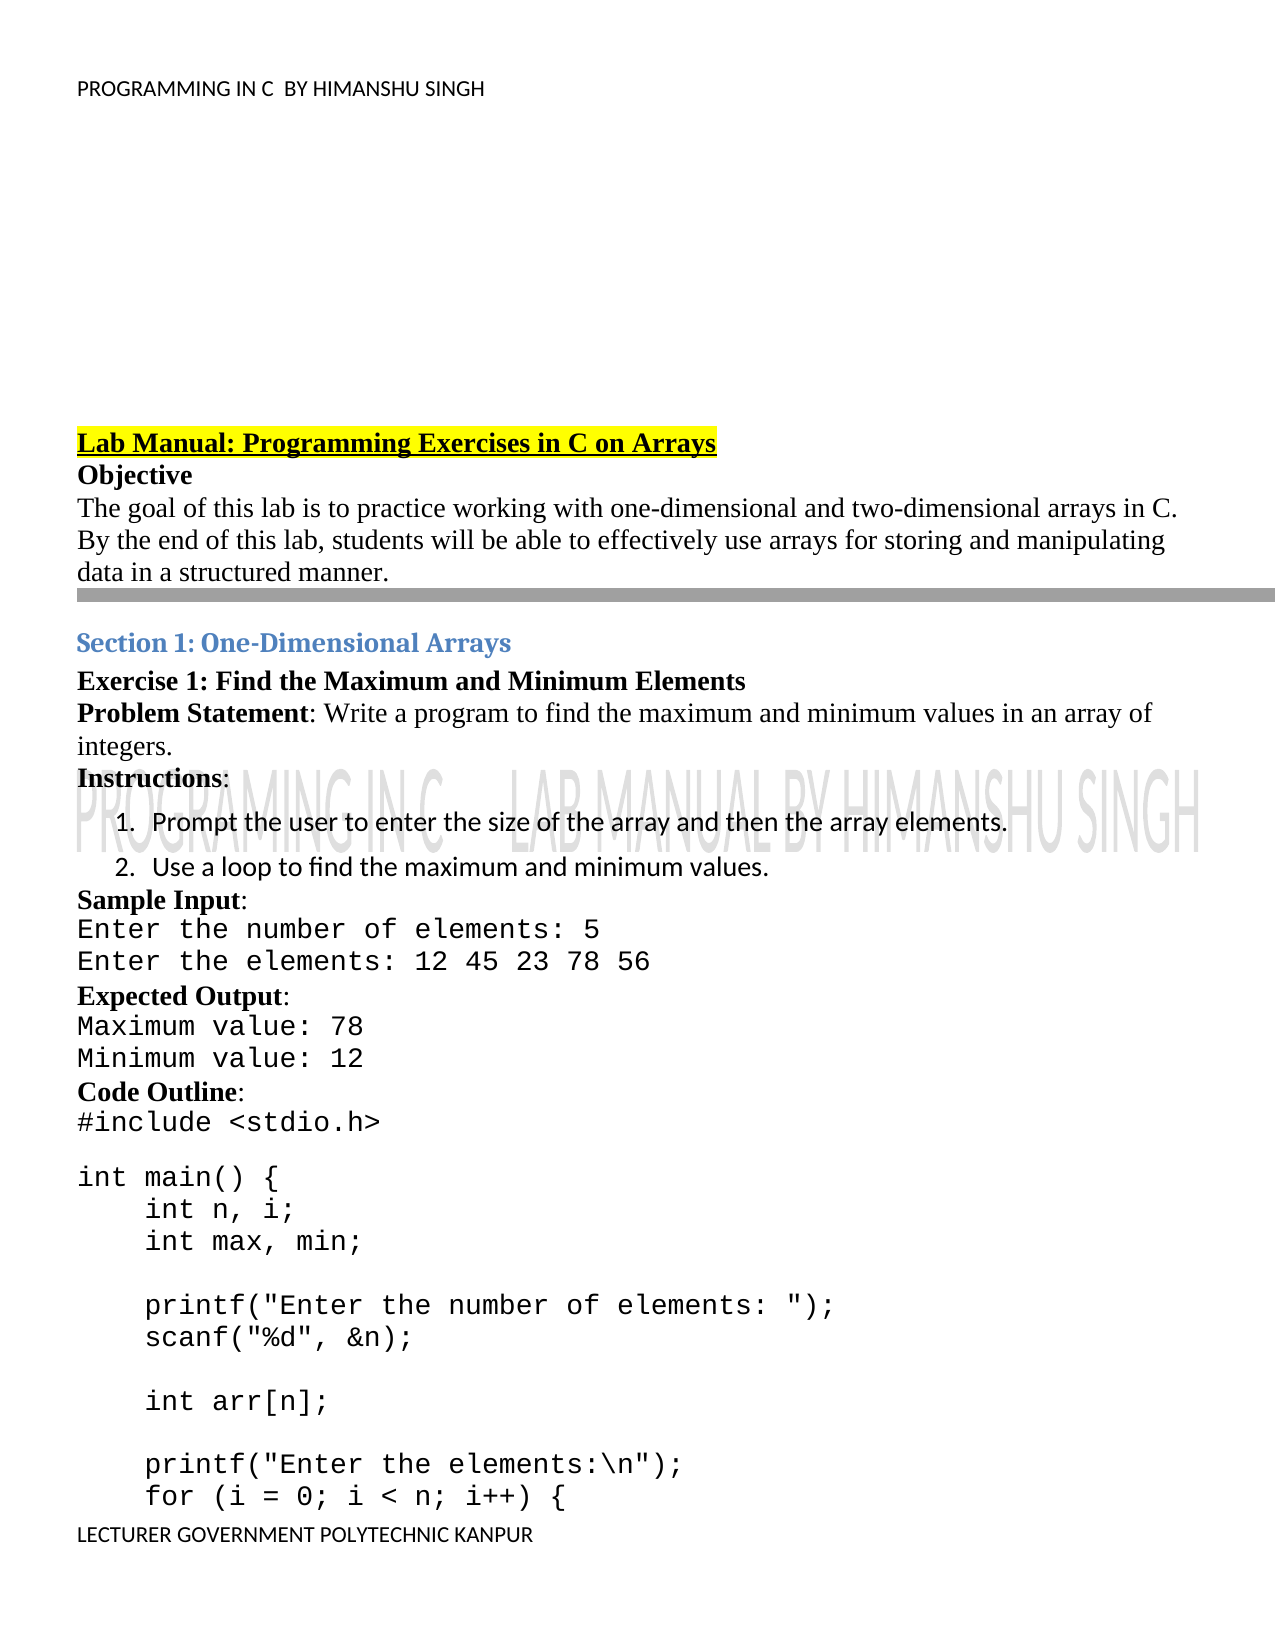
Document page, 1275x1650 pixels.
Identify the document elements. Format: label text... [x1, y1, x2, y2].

text Instructions: [164, 779, 189, 793]
text Sample Input: [77, 883, 1198, 916]
subtitle Lab Manual: Programming Exercises in C on Arrays [77, 426, 1198, 458]
text int main() { [77, 1163, 1198, 1195]
list Prompt the user to enter the size of the array and then the array elements. [425, 804, 512, 838]
text for (i = 0; i < n; i++) { [77, 1482, 1198, 1514]
text Instructions: [77, 761, 1198, 793]
text Enter the number of elements: 5 [77, 916, 1198, 947]
text Code Outline: [77, 1075, 1198, 1108]
text Problem Statement: Write a program to find the maximum and minimum values in an array of integers. [77, 696, 1198, 761]
text printf("Enter the number of elements: "); [77, 1291, 1198, 1323]
text scanf("%d", &n); [77, 1323, 1198, 1354]
subtitle Objective [77, 458, 1198, 491]
text int max, min; [77, 1227, 1198, 1259]
text int n, i; [77, 1195, 1198, 1227]
text #include <stdio.h> [77, 1108, 1198, 1140]
subtitle Section 1: One-Dimensional Arrays [77, 627, 1198, 659]
text Maximum value: 78 [77, 1012, 1198, 1043]
text Enter the elements: 12 45 23 78 56 [77, 947, 1198, 979]
text Minimum value: 12 [77, 1043, 1198, 1075]
text Expected Output: [77, 979, 1198, 1012]
list Use a loop to find the maximum and minimum values. [114, 849, 1198, 883]
text The goal of this lab is to practice working with one-dimensional and two-dimensional arrays in C. By the end of this lab, students will be able to effectively use arrays for storing and manipulating data in a structured manner. [77, 491, 1198, 588]
text int arr[n]; [77, 1386, 1198, 1418]
subtitle Exercise 1: Find the Maximum and Minimum Elements [77, 664, 1198, 696]
text printf("Enter the elements:\n"); [77, 1450, 1198, 1482]
